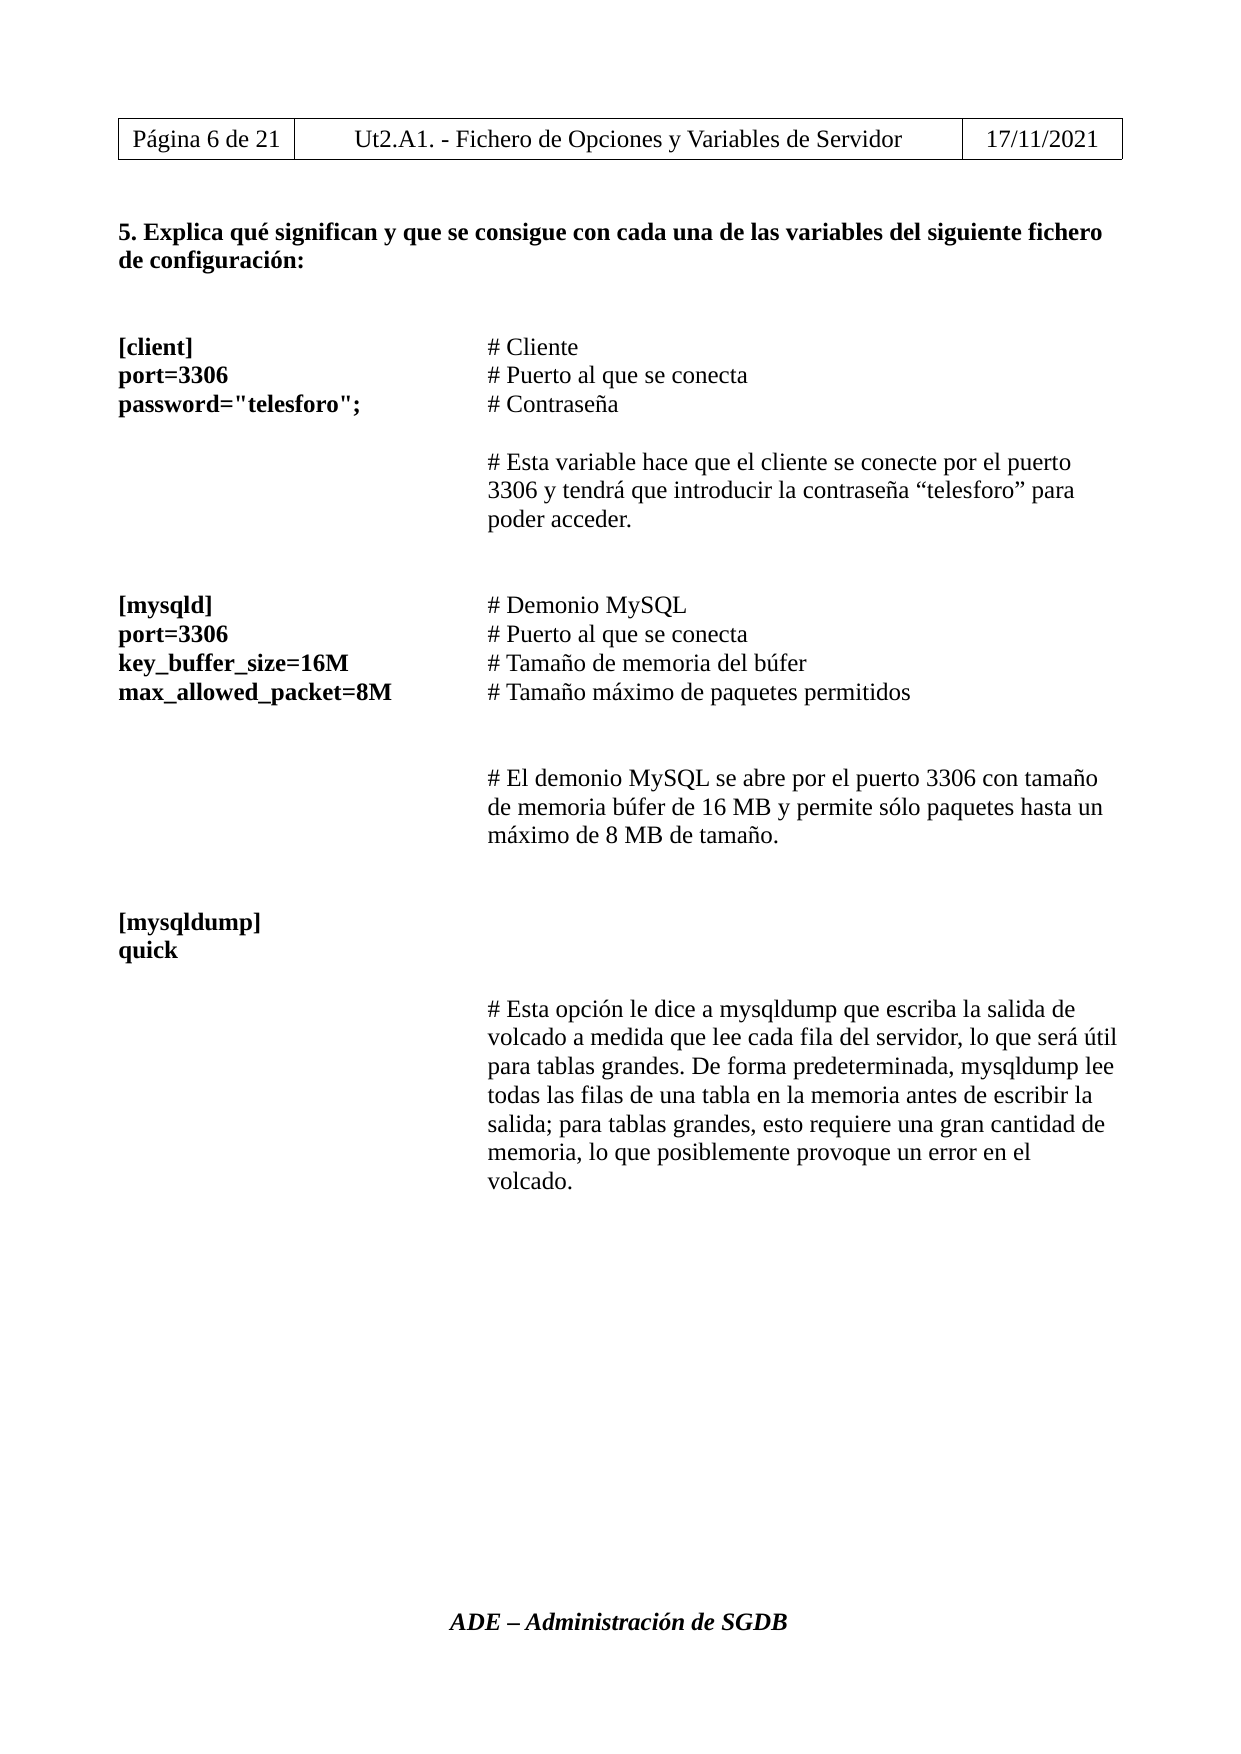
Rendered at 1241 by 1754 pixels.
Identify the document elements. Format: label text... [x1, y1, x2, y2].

text [mysqldump] [118, 907, 1122, 936]
text port=3306 # Puerto al que se conecta [118, 361, 1122, 389]
text # Esta opción le dice a mysqldump que escriba la salida de volcado a medida que lee cada fila del servidor, lo que será útil para tablas grandes. De forma predeterminada, mysqldump lee todas las filas de una tabla en la memoria antes de escribir la salida; para tablas grandes, esto requiere una gran cantidad de memoria, lo que posiblemente provoque un error en el volcado. [118, 994, 1122, 1195]
text port=3306 # Puerto al que se conecta [118, 619, 1122, 648]
text quick [118, 936, 1122, 964]
text password="telesforo"; # Contraseña [118, 389, 1122, 418]
text max_allowed_packet=8M # Tamaño máximo de paquetes permitidos [118, 677, 1122, 706]
text # El demonio MySQL se abre por el puerto 3306 con tamaño de memoria búfer de 16 MB y permite sólo paquetes hasta un máximo de 8 MB de tamaño. [118, 763, 1122, 849]
text 5. Explica qué significan y que se consigue con cada una de las variables del siguiente fichero de configuración: [118, 217, 1122, 274]
text key_buffer_size=16M # Tamaño de memoria del búfer [118, 648, 1122, 677]
text # Esta variable hace que el cliente se conecte por el puerto 3306 y tendrá que introducir la contraseña “telesforo” para poder acceder. [118, 447, 1122, 533]
text [mysqld] # Demonio MySQL [118, 591, 1122, 619]
text [client] # Cliente [118, 332, 1122, 361]
